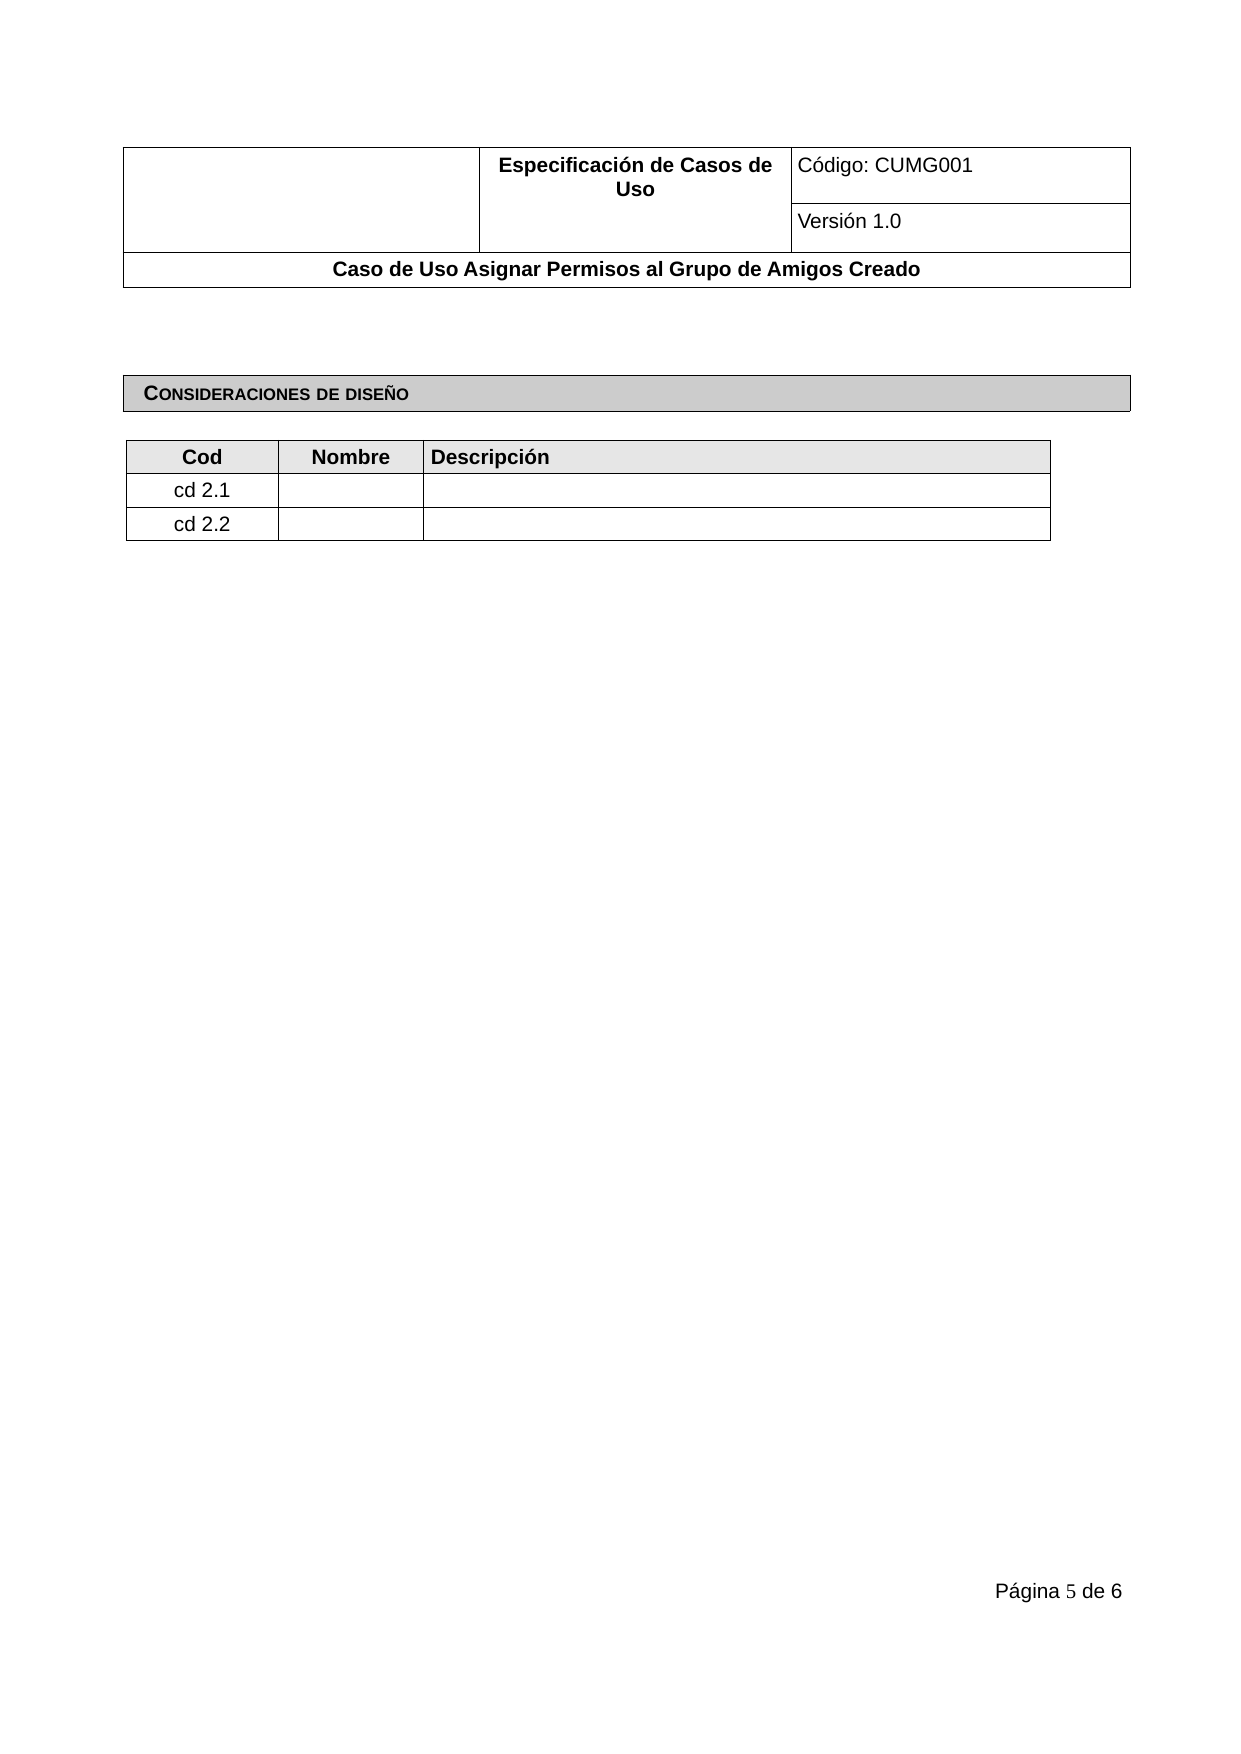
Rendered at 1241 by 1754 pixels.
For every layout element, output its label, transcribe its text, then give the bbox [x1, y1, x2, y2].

table_cell cd 2.1 [127, 474, 278, 506]
table_header Nombre [279, 441, 423, 473]
table_cell [279, 474, 423, 506]
table_header Consideraciones de diseño [124, 376, 1130, 411]
table_cell [279, 508, 423, 540]
table_cell [424, 474, 1050, 506]
table_header Cod [127, 441, 278, 473]
table_header Descripción [424, 441, 1050, 473]
table_cell cd 2.2 [127, 508, 278, 540]
table_cell [424, 508, 1050, 540]
